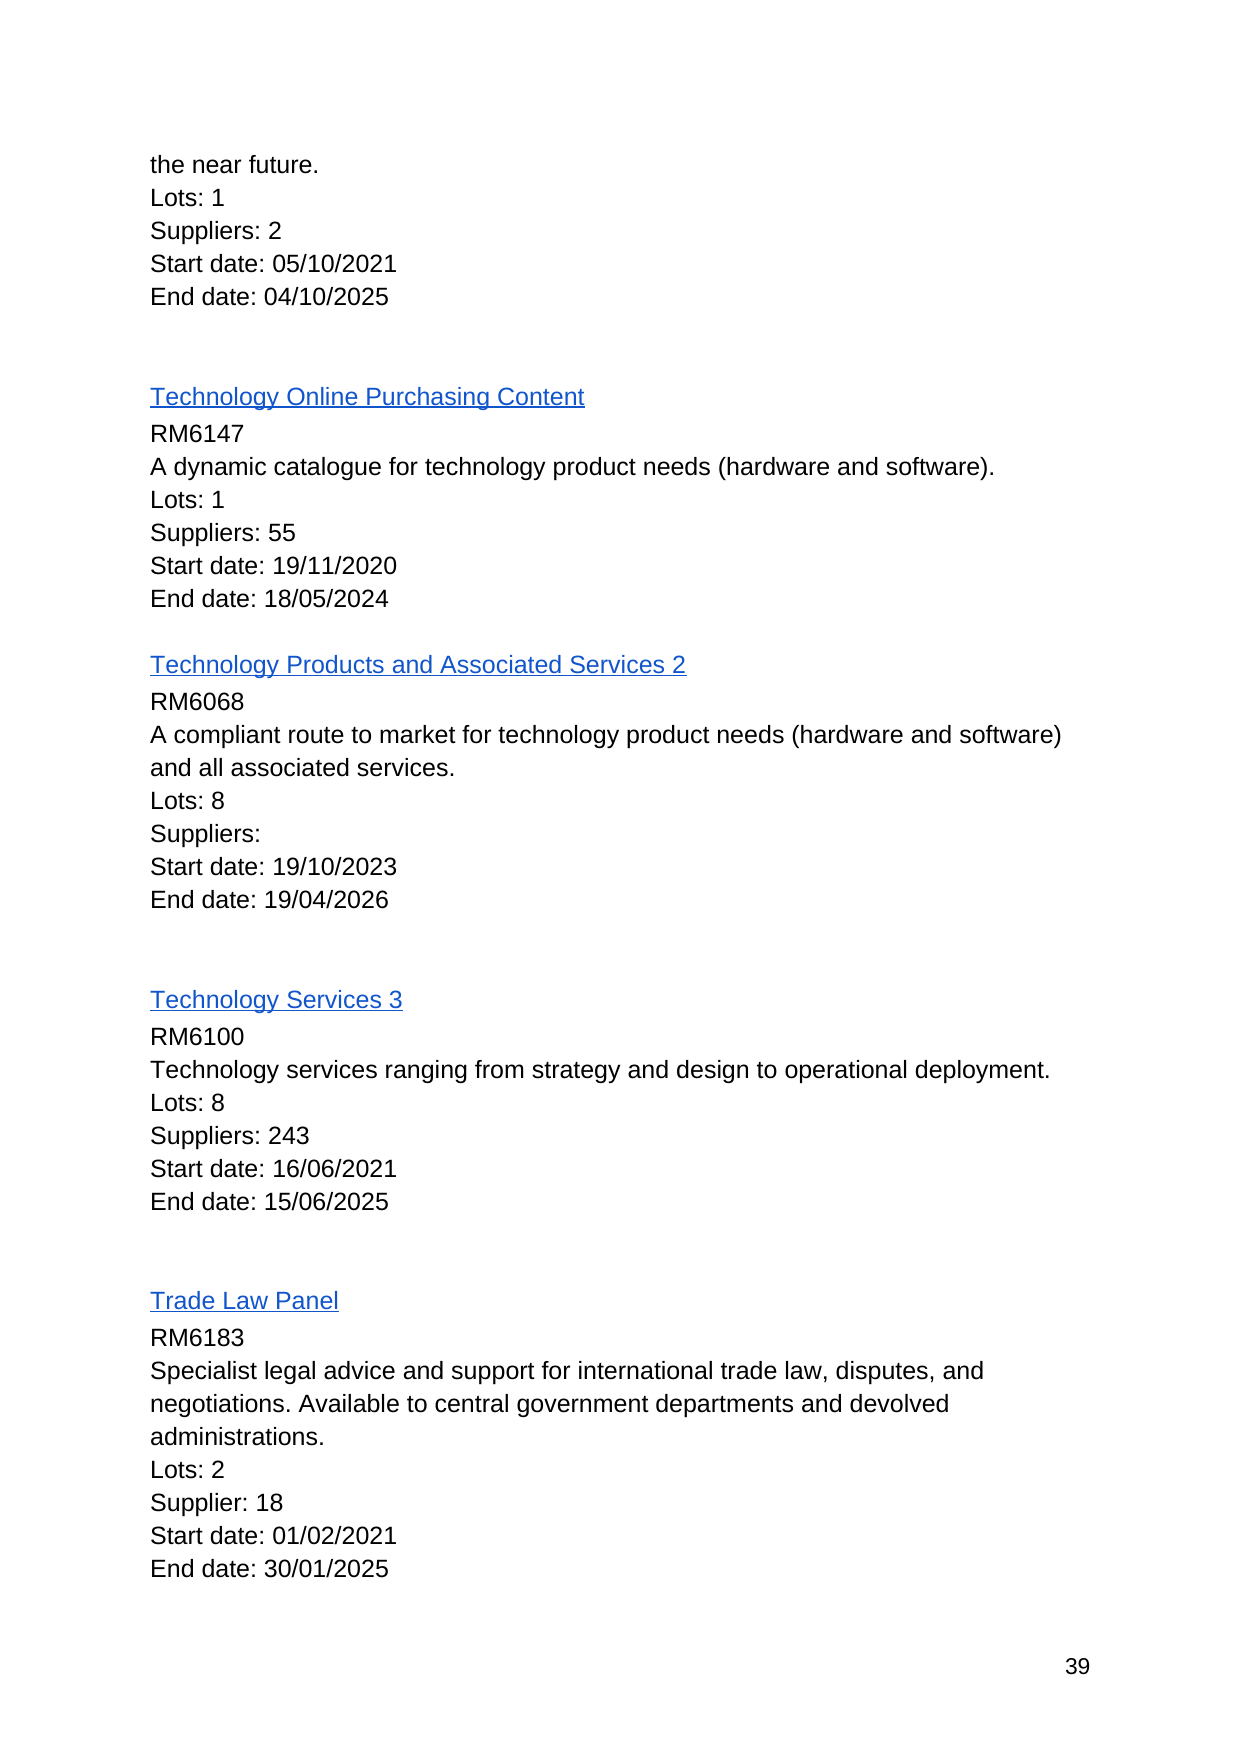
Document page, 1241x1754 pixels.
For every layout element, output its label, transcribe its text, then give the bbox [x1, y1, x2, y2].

text RM6147 [150, 418, 1090, 447]
text A dynamic catalogue for technology product needs (hardware and software). [150, 452, 1090, 480]
text Start date: 19/10/2023 [150, 852, 1090, 881]
text RM6183 [150, 1323, 1090, 1352]
text Lots: 8 [150, 786, 1090, 815]
text the near future. [150, 150, 1090, 179]
text Lots: 1 [150, 183, 1090, 212]
text Lots: 1 [150, 484, 1090, 513]
text RM6100 [150, 1022, 1090, 1050]
text End date: 15/06/2025 [150, 1187, 1090, 1216]
text Suppliers: [150, 819, 1090, 848]
text End date: 30/01/2025 [150, 1554, 1090, 1583]
text A compliant route to market for technology product needs (hardware and software) and all associated services. [150, 720, 1090, 782]
text Start date: 01/02/2021 [150, 1521, 1090, 1550]
subtitle Technology Products and Associated Services 2 [150, 650, 1090, 679]
text RM6068 [150, 687, 1090, 716]
text End date: 04/10/2025 [150, 282, 1090, 311]
text End date: 19/04/2026 [150, 885, 1090, 914]
text Suppliers: 2 [150, 216, 1090, 245]
text Technology services ranging from strategy and design to operational deployment. [150, 1055, 1090, 1083]
text Suppliers: 55 [150, 518, 1090, 546]
subtitle Trade Law Panel [150, 1286, 1090, 1315]
text Start date: 16/06/2021 [150, 1154, 1090, 1182]
text Lots: 8 [150, 1088, 1090, 1116]
text Start date: 19/11/2020 [150, 551, 1090, 579]
text Lots: 2 [150, 1455, 1090, 1484]
text Supplier: 18 [150, 1488, 1090, 1517]
text Specialist legal advice and support for international trade law, disputes, and negotiations. Available to central government departments and devolved administrations. [150, 1356, 1090, 1451]
text Start date: 05/10/2021 [150, 249, 1090, 278]
text Suppliers: 243 [150, 1121, 1090, 1149]
text End date: 18/05/2024 [150, 584, 1090, 612]
subtitle Technology Online Purchasing Content [150, 381, 1090, 410]
subtitle Technology Services 3 [150, 984, 1090, 1013]
